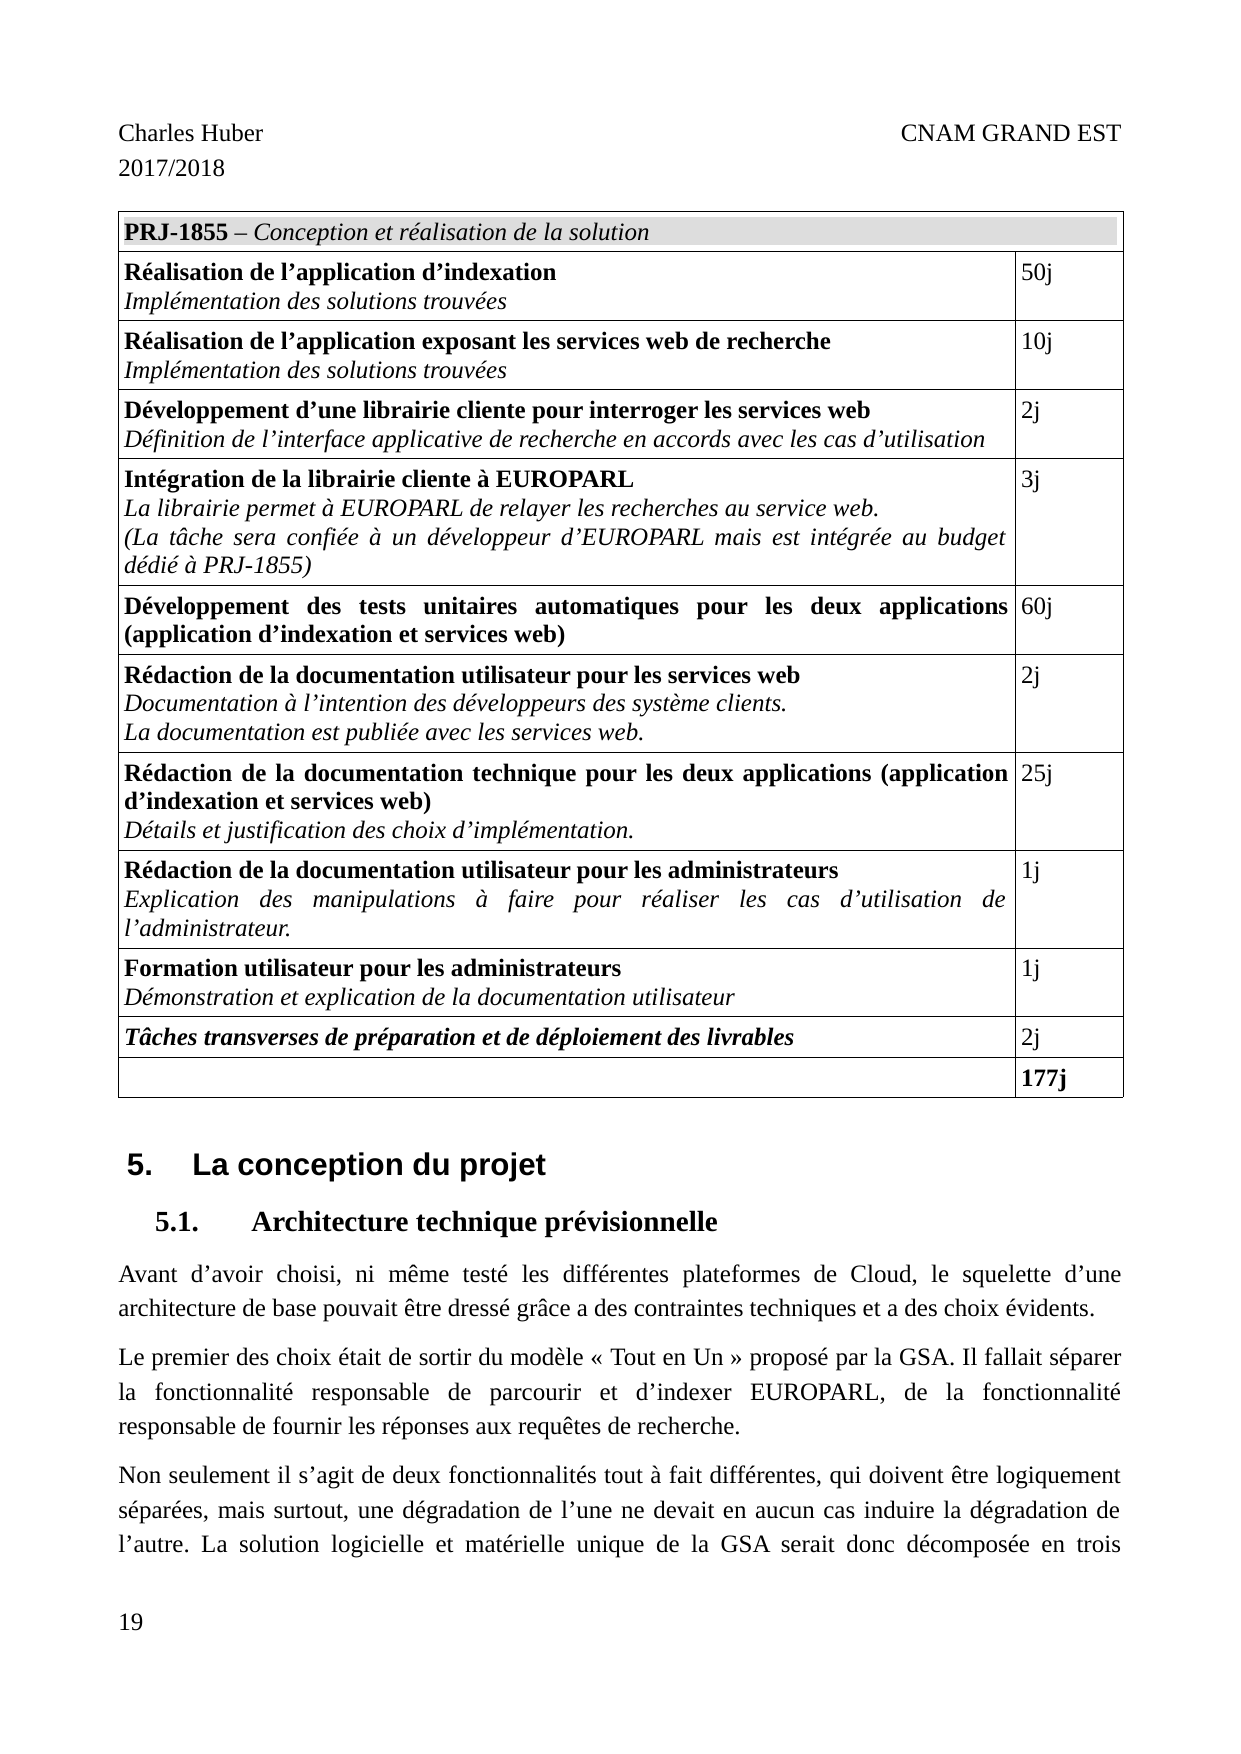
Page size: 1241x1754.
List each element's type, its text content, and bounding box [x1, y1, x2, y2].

table_cell 25j [1016, 753, 1123, 849]
table_cell 10j [1016, 321, 1123, 389]
text Non seulement il s’agit de deux fonctionnalités tout à fait différentes, qui doivent être logiquement séparées, mais surtout, une dégradation de l’une ne devait en aucun cas induire la dégradation de l’autre. La solution logicielle et matérielle unique de la GSA serait donc décomposée en trois [118, 1460, 1122, 1558]
table_cell Réalisation de l’application d’indexation Implémentation des solutions trouvées [119, 252, 1015, 320]
table_cell 1j [1016, 949, 1123, 1016]
table_cell Rédaction de la documentation utilisateur pour les services web Documentation à l’intention des développeurs des système clients. La documentation est publiée avec les services web. [119, 655, 1015, 752]
table_cell Développement des tests unitaires automatiques pour les deux applications (application d’indexation et services web) [119, 586, 1015, 654]
text Le premier des choix était de sortir du modèle « Tout en Un » proposé par la GSA. Il fallait séparer la fonctionnalité responsable de parcourir et d’indexer EUROPARL, de la fonctionnalité responsable de fournir les réponses aux requêtes de recherche. [118, 1342, 1122, 1440]
table_cell Rédaction de la documentation utilisateur pour les administrateurs Explication des manipulations à faire pour réaliser les cas d’utilisation de l’administrateur. [119, 851, 1015, 947]
table_cell Intégration de la librairie cliente à EUROPARL La librairie permet à EUROPARL de relayer les recherches au service web. (La tâche sera confiée à un développeur d’EUROPARL mais est intégrée au budget dédié à PRJ-1855) [119, 459, 1015, 585]
subtitle Architecture technique prévisionnelle [148, 1204, 1122, 1237]
table_cell Rédaction de la documentation technique pour les deux applications (application d’indexation et services web) Détails et justification des choix d’implémentation. [119, 753, 1015, 849]
table_cell 2j [1016, 1017, 1123, 1057]
table_cell 1j [1016, 851, 1123, 947]
table_cell Réalisation de l’application exposant les services web de recherche Implémentation des solutions trouvées [119, 321, 1015, 389]
table_cell 177j [1016, 1058, 1123, 1097]
table_cell 2j [1016, 390, 1123, 458]
table_header PRJ-1855 – Conception et réalisation de la solution [119, 212, 1123, 251]
table_cell Formation utilisateur pour les administrateurs Démonstration et explication de la documentation utilisateur [119, 949, 1015, 1016]
table_cell 2j [1016, 655, 1123, 752]
table_cell 3j [1016, 459, 1123, 585]
table_cell Développement d’une librairie cliente pour interroger les services web Définition de l’interface applicative de recherche en accords avec les cas d’utilisation [119, 390, 1015, 458]
table_cell [119, 1058, 1015, 1097]
table_cell Tâches transverses de préparation et de déploiement des livrables [119, 1017, 1015, 1057]
table_cell 50j [1016, 252, 1123, 320]
subtitle La conception du projet [118, 1146, 1122, 1182]
text Avant d’avoir choisi, ni même testé les différentes plateformes de Cloud, le squelette d’une architecture de base pouvait être dressé grâce a des contraintes techniques et a des choix évidents. [118, 1259, 1122, 1322]
table_cell 60j [1016, 586, 1123, 654]
